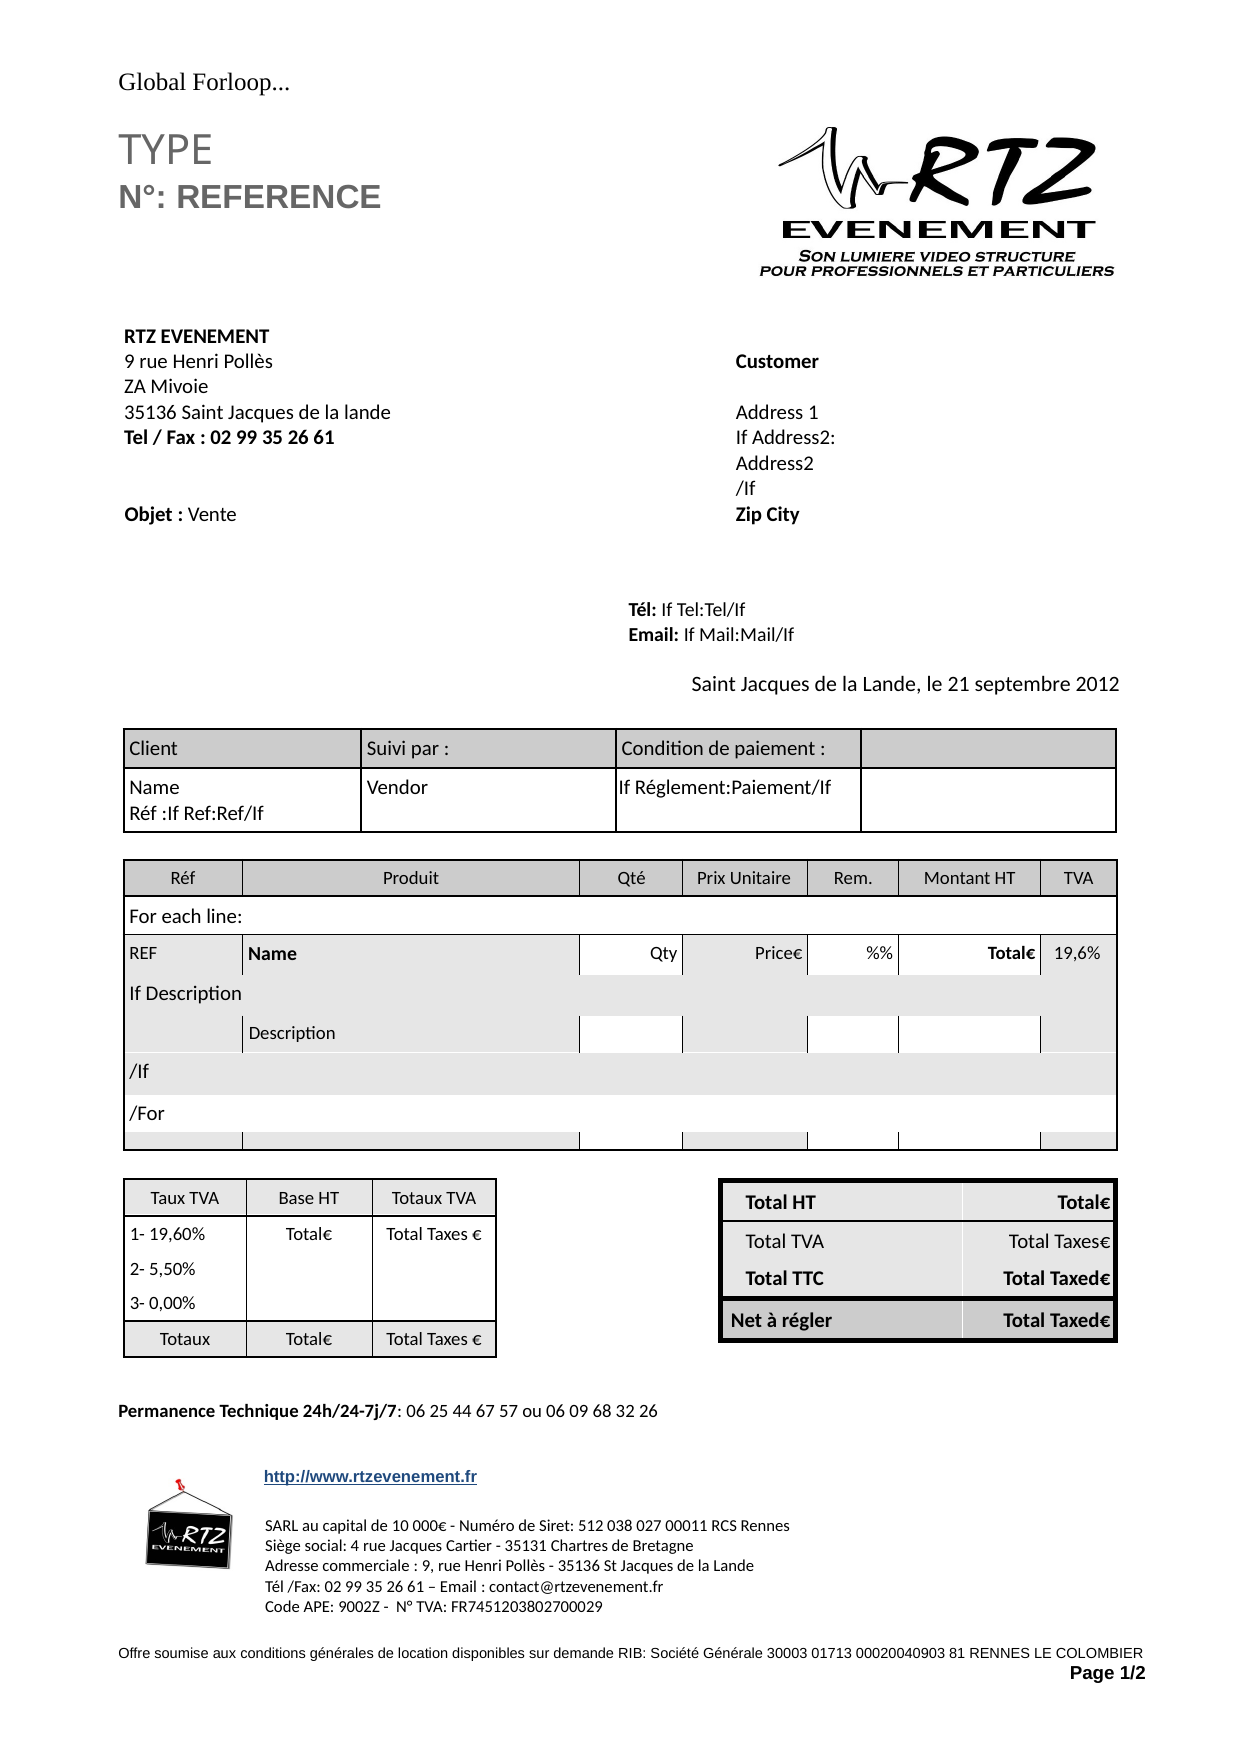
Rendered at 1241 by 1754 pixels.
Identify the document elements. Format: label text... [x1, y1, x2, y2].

picture [758, 126, 1116, 278]
table_cell Vendor [362, 769, 615, 831]
table_cell [118, 702, 1122, 1172]
table_cell [683, 1132, 807, 1149]
table_cell Price€ [683, 935, 807, 975]
table_cell Total Taxed€ [963, 1301, 1113, 1338]
table_header [711, 1172, 1122, 1364]
table_cell /For [125, 1095, 1116, 1132]
table_header Qté [580, 861, 682, 895]
table_cell Name [243, 935, 579, 975]
table_header [862, 730, 1115, 767]
table_cell [247, 1251, 372, 1285]
table_header Base HT [247, 1180, 372, 1214]
table_cell [243, 1132, 579, 1149]
table_cell For each line: [125, 897, 1116, 934]
table_header [620, 278, 1122, 288]
table_cell Total€ [899, 935, 1040, 975]
table_cell [899, 1132, 1040, 1149]
table_cell [580, 1016, 682, 1052]
table_cell Net à régler [723, 1301, 962, 1338]
table_cell Total Taxed€ [963, 1259, 1113, 1296]
table_cell REF [125, 935, 242, 975]
table_header [502, 1172, 711, 1364]
table_cell [683, 1016, 807, 1052]
table_header Condition de paiement : [617, 730, 860, 767]
table_header Produit [243, 861, 579, 895]
table_header Total€ [963, 1183, 1113, 1220]
table_header Montant HT [899, 861, 1040, 895]
table_header Client [125, 730, 360, 767]
table_cell Qty [580, 935, 682, 975]
table_header Total HT [723, 1183, 962, 1220]
table_cell 19,6% [1041, 935, 1116, 975]
table_cell [899, 1016, 1040, 1052]
table_header Prix Unitaire [683, 861, 807, 895]
table_cell Total€ [247, 1217, 372, 1251]
table_header Customer Address 1 If Address2: Address2 /If Zip City Tél: If Tel:Tel/If Email: If Mail:Mail/If [620, 317, 1122, 664]
table_cell [862, 769, 1115, 831]
table_header [118, 1430, 1122, 1437]
table_cell Total Taxes € [373, 1217, 495, 1251]
table_cell [808, 1132, 898, 1149]
table_cell %% [808, 935, 898, 975]
table_cell [247, 1285, 372, 1320]
table_cell If Réglement:Paiement/If [617, 769, 860, 831]
table_header RTZ EVENEMENT 9 rue Henri Pollès ZA Mivoie 35136 Saint Jacques de la lande Tel / Fax : 02 99 35 26 61 Objet : Vente [118, 317, 620, 664]
table_cell [373, 1285, 495, 1320]
table_cell [808, 1016, 898, 1052]
table_cell Description [243, 1016, 579, 1052]
table_header TYPE N°: REFERENCE [118, 120, 620, 288]
table_cell [580, 1132, 682, 1149]
table_cell If Description [125, 975, 1116, 1016]
table_cell [125, 1016, 242, 1052]
table_cell [1041, 1132, 1116, 1149]
table_cell 3- 0,00% [125, 1285, 246, 1320]
table_cell Name Réf :If Ref:Ref/If [125, 769, 360, 831]
table_header Taux TVA [125, 1180, 246, 1214]
table_header [118, 96, 1122, 120]
table_header Suivi par : [362, 730, 615, 767]
table_cell Total Taxes € [373, 1322, 495, 1356]
table_cell Total TTC [723, 1259, 962, 1296]
table_cell Total€ [247, 1322, 372, 1356]
table_header Rem. [808, 861, 898, 895]
table_cell Total TVA [723, 1222, 962, 1259]
table_header [118, 1172, 502, 1364]
table_cell [373, 1251, 495, 1285]
table_header [620, 120, 1122, 277]
table_cell /If [125, 1053, 1116, 1095]
table_header Totaux TVA [373, 1180, 495, 1214]
table_cell Permanence Technique 24h/24-7j/7: 06 25 44 67 57 ou 06 09 68 32 26 [118, 1364, 1122, 1430]
table_cell 2- 5,50% [125, 1251, 246, 1285]
table_cell [1041, 1016, 1116, 1052]
text Global Forloop...<setLang(order.partner_id.lang or 'fr_FR')> [118, 67, 1122, 96]
table_cell 1- 19,60% [125, 1217, 246, 1251]
picture [144, 1478, 234, 1571]
table_cell [125, 1132, 242, 1149]
table_cell Total Taxes€ [963, 1222, 1113, 1259]
table_header TVA [1041, 861, 1116, 895]
table_cell Totaux [125, 1322, 246, 1356]
table_header Réf [125, 861, 242, 895]
table_cell Saint Jacques de la Lande, le 21 septembre 2012 [118, 664, 1122, 702]
table_cell [118, 288, 1122, 317]
